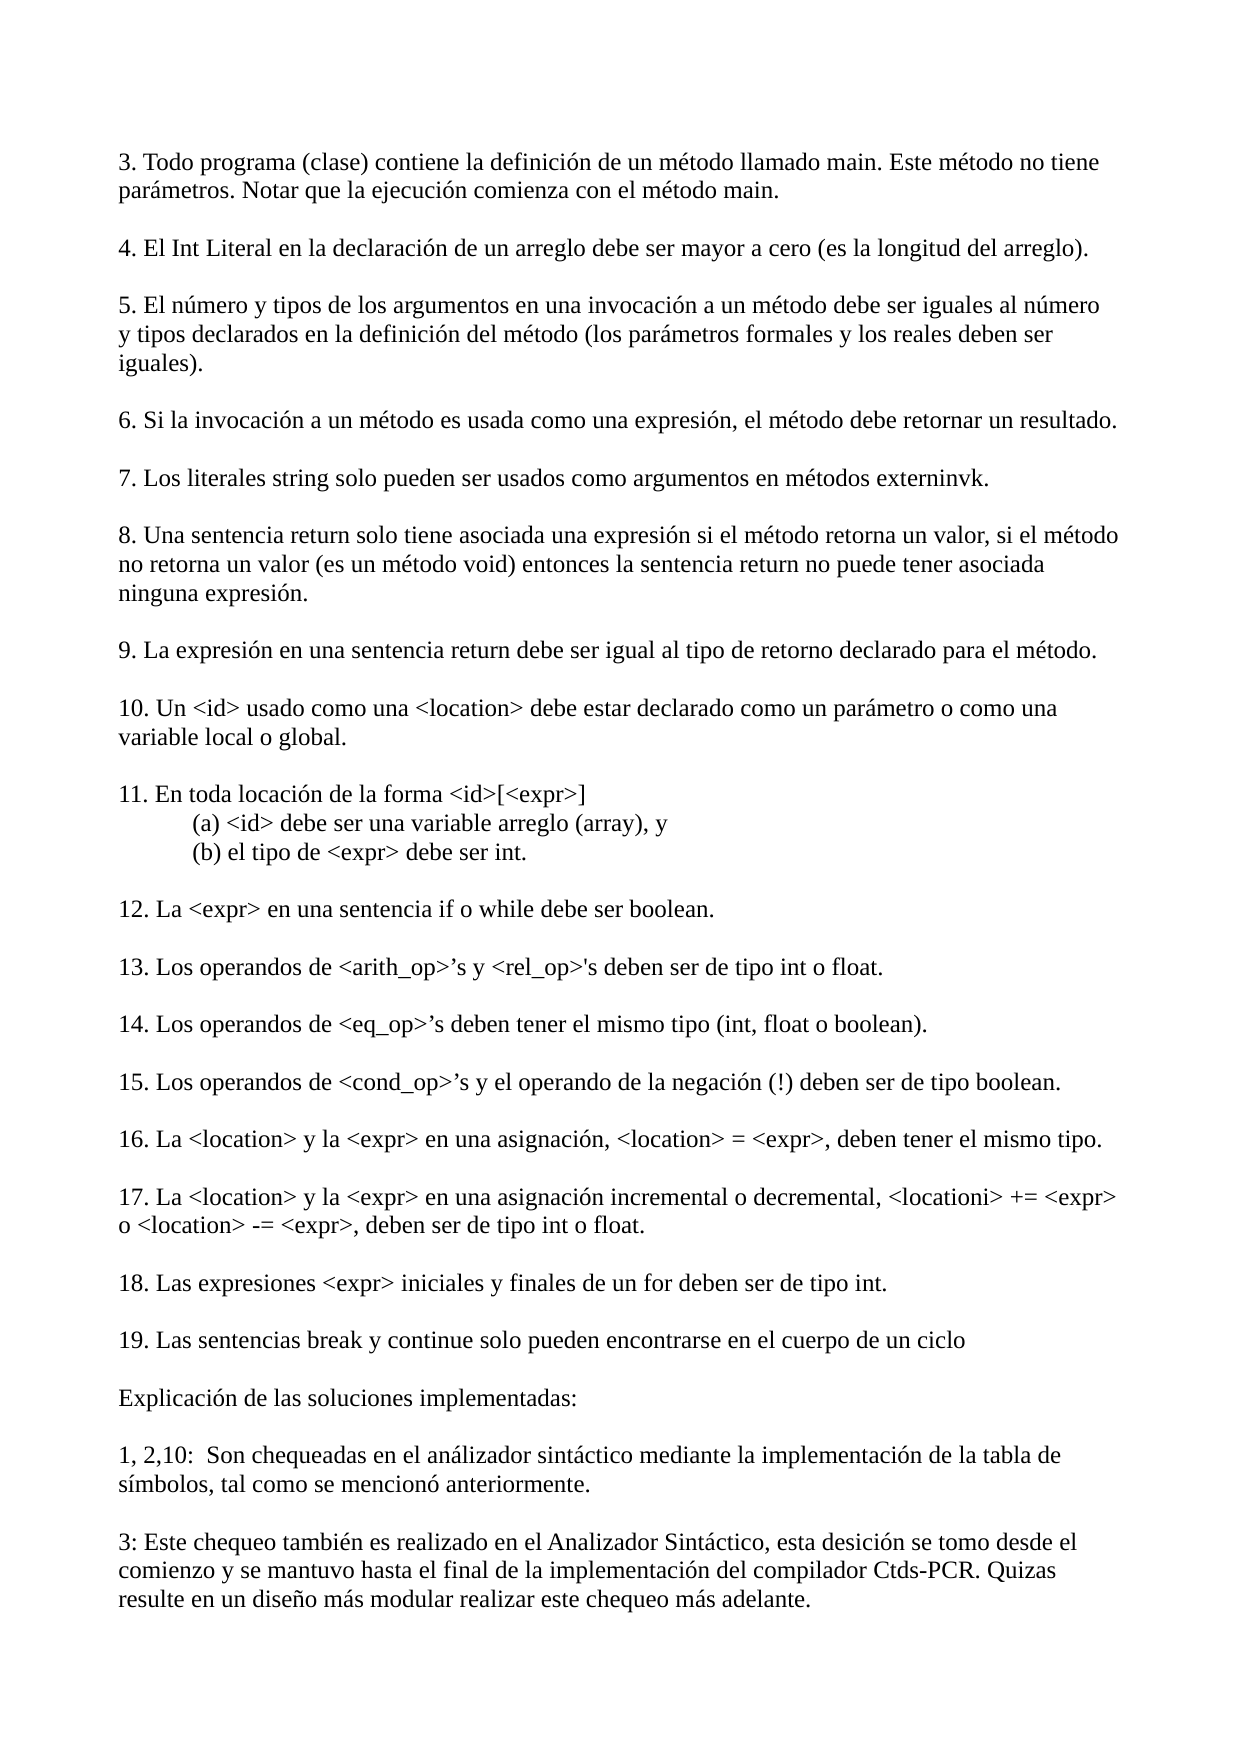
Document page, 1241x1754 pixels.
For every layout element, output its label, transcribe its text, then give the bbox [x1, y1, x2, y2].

text (a) <id> debe ser una variable arreglo (array), y [118, 808, 1122, 837]
text 9. La expresión en una sentencia return debe ser igual al tipo de retorno declarado para el método. [118, 636, 1122, 664]
text parámetros. Notar que la ejecución comienza con el método main. [118, 176, 1122, 204]
text 10. Un <id> usado como una <location> debe estar declarado como un parámetro o como una variable local o global. [118, 693, 1122, 751]
text 5. El número y tipos de los argumentos en una invocación a un método debe ser iguales al número [118, 291, 1122, 319]
text 6. Si la invocación a un método es usada como una expresión, el método debe retornar un resultado. [118, 406, 1122, 434]
text 17. La <location> y la <expr> en una asignación incremental o decremental, <locationi> += <expr> o <location> -= <expr>, deben ser de tipo int o float. [118, 1182, 1122, 1239]
text 11. En toda locación de la forma <id>[<expr>] [118, 779, 1122, 808]
text 1, 2,10: Son chequeadas en el análizador sintáctico mediante la implementación de la tabla de símbolos, tal como se mencionó anteriormente. [118, 1441, 1122, 1498]
text 14. Los operandos de <eq_op>’s deben tener el mismo tipo (int, float o boolean). [118, 1009, 1122, 1038]
text 7. Los literales string solo pueden ser usados como argumentos en métodos externinvk. [118, 463, 1122, 492]
text 3: Este chequeo también es realizado en el Analizador Sintáctico, esta desición se tomo desde el comienzo y se mantuvo hasta el final de la implementación del compilador Ctds-PCR. Quizas resulte en un diseño más modular realizar este chequeo más adelante. [118, 1527, 1122, 1613]
text 19. Las sentencias break y continue solo pueden encontrarse en el cuerpo de un ciclo [118, 1326, 1122, 1354]
text 18. Las expresiones <expr> iniciales y finales de un for deben ser de tipo int. [118, 1268, 1122, 1297]
text 4. El Int Literal en la declaración de un arreglo debe ser mayor a cero (es la longitud del arreglo). [118, 233, 1122, 262]
text Explicación de las soluciones implementadas: [118, 1383, 1122, 1412]
text 16. La <location> y la <expr> en una asignación, <location> = <expr>, deben tener el mismo tipo. [118, 1124, 1122, 1153]
text y tipos declarados en la definición del método (los parámetros formales y los reales deben ser [118, 319, 1122, 348]
text 13. Los operandos de <arith_op>’s y <rel_op>'s deben ser de tipo int o float. [118, 952, 1122, 981]
text 3. Todo programa (clase) contiene la definición de un método llamado main. Este método no tiene [118, 147, 1122, 176]
text 12. La <expr> en una sentencia if o while debe ser boolean. [118, 894, 1122, 923]
text (b) el tipo de <expr> debe ser int. [118, 837, 1122, 866]
text 8. Una sentencia return solo tiene asociada una expresión si el método retorna un valor, si el método no retorna un valor (es un método void) entonces la sentencia return no puede tener asociada ninguna expresión. [118, 521, 1122, 607]
text 15. Los operandos de <cond_op>’s y el operando de la negación (!) deben ser de tipo boolean. [118, 1067, 1122, 1096]
text iguales). [118, 348, 1122, 377]
